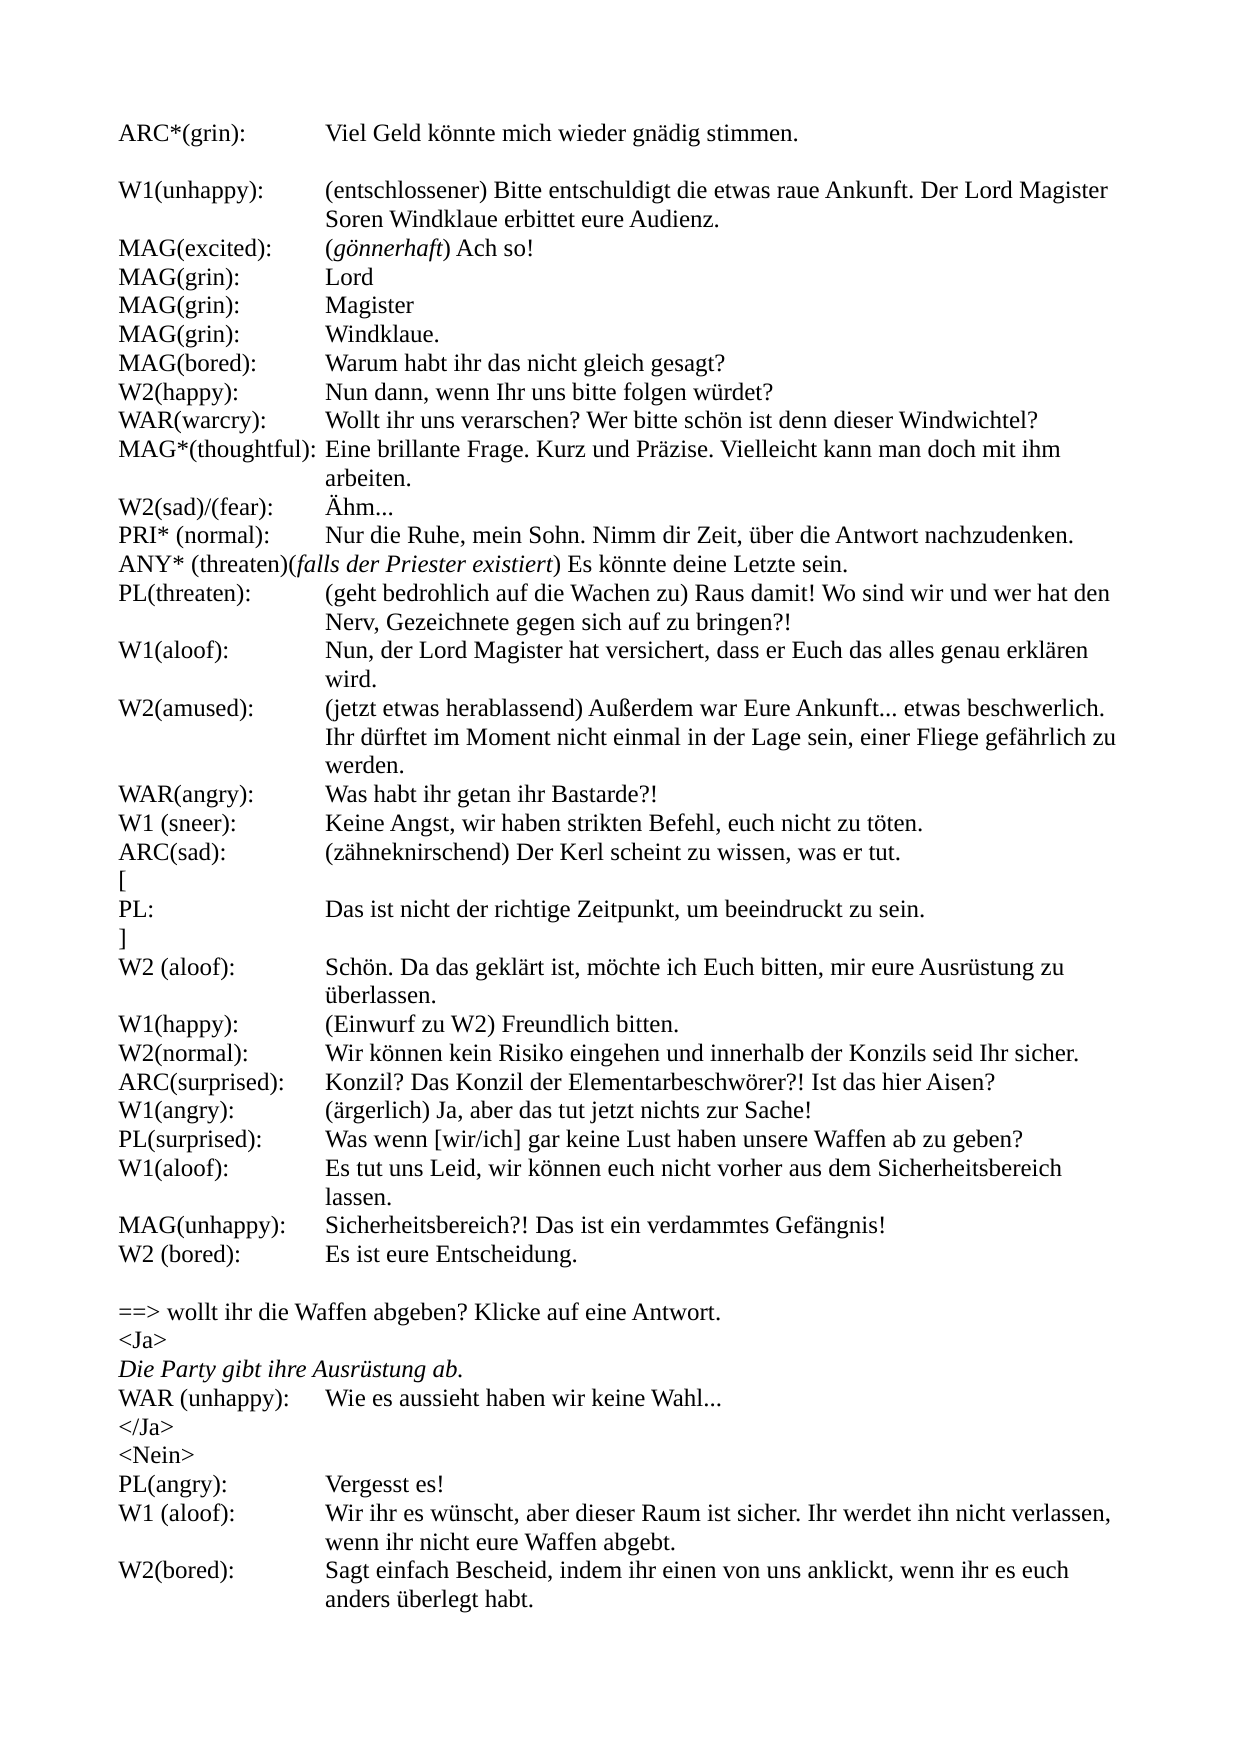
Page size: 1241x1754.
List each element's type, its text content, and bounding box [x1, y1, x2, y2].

text PL(surprised): Was wenn [wir/ich] gar keine Lust haben unsere Waffen ab zu geben? [118, 1124, 1122, 1153]
text Die Party gibt ihre Ausrüstung ab. [118, 1354, 1122, 1383]
text PL(threaten): (geht bedrohlich auf die Wachen zu) Raus damit! Wo sind wir und wer hat den Nerv, Gezeichnete gegen sich auf zu bringen?! [118, 578, 1122, 636]
text MAG(grin): Magister [118, 291, 1122, 319]
text W2(happy): Nun dann, wenn Ihr uns bitte folgen würdet? [118, 377, 1122, 406]
text ==> wollt ihr die Waffen abgeben? Klicke auf eine Antwort. [118, 1297, 1122, 1326]
text W1 (aloof): Wir ihr es wünscht, aber dieser Raum ist sicher. Ihr werdet ihn nicht verlassen, wenn ihr nicht eure Waffen abgebt. [118, 1498, 1122, 1556]
text W2 (aloof): Schön. Da das geklärt ist, möchte ich Euch bitten, mir eure Ausrüstung zu überlassen. [118, 952, 1122, 1009]
text MAG(bored): Warum habt ihr das nicht gleich gesagt? [118, 348, 1122, 377]
text W1(angry): (ärgerlich) Ja, aber das tut jetzt nichts zur Sache! [118, 1096, 1122, 1124]
text WAR(angry): Was habt ihr getan ihr Bastarde?! [118, 779, 1122, 808]
text ARC(surprised): Konzil? Das Konzil der Elementarbeschwörer?! Ist das hier Aisen? [118, 1067, 1122, 1096]
text ] [118, 923, 1122, 952]
text MAG(grin): Lord [118, 262, 1122, 291]
text ARC(sad): (zähneknirschend) Der Kerl scheint zu wissen, was er tut. [118, 837, 1122, 866]
text W2(normal): Wir können kein Risiko eingehen und innerhalb der Konzils seid Ihr sicher. [118, 1038, 1122, 1067]
text <Nein> [118, 1441, 1122, 1469]
text PRI* (normal): Nur die Ruhe, mein Sohn. Nimm dir Zeit, über die Antwort nachzudenken. [118, 521, 1122, 549]
text ARC*(grin): Viel Geld könnte mich wieder gnädig stimmen. [118, 118, 1122, 147]
text MAG(unhappy): Sicherheitsbereich?! Das ist ein verdammtes Gefängnis! [118, 1211, 1122, 1239]
text W2(sad)/(fear): Ähm... [118, 492, 1122, 521]
text [ [118, 866, 1122, 894]
text MAG*(thoughtful): Eine brillante Frage. Kurz und Präzise. Vielleicht kann man doch mit ihm arbeiten. [118, 434, 1122, 492]
text WAR (unhappy): Wie es aussieht haben wir keine Wahl... [118, 1383, 1122, 1412]
text </Ja> [118, 1412, 1122, 1441]
text W1(unhappy): (entschlossener) Bitte entschuldigt die etwas raue Ankunft. Der Lord Magister Soren Windklaue erbittet eure Audienz. [118, 176, 1122, 233]
text W1(aloof): Es tut uns Leid, wir können euch nicht vorher aus dem Sicherheitsbereich lassen. [118, 1153, 1122, 1211]
text <Ja> [118, 1326, 1122, 1354]
text W1(aloof): Nun, der Lord Magister hat versichert, dass er Euch das alles genau erklären wird. [118, 636, 1122, 693]
text W2 (bored): Es ist eure Entscheidung. [118, 1239, 1122, 1268]
text W2(bored): Sagt einfach Bescheid, indem ihr einen von uns anklickt, wenn ihr es euch anders überlegt habt. [118, 1556, 1122, 1613]
text W2(amused): (jetzt etwas herablassend) Außerdem war Eure Ankunft... etwas beschwerlich. Ihr dürftet im Moment nicht einmal in der Lage sein, einer Fliege gefährlich zu werden. [118, 693, 1122, 779]
text PL(angry): Vergesst es! [118, 1469, 1122, 1498]
text W1 (sneer): Keine Angst, wir haben strikten Befehl, euch nicht zu töten. [118, 808, 1122, 837]
text MAG(grin): Windklaue. [118, 319, 1122, 348]
text WAR(warcry): Wollt ihr uns verarschen? Wer bitte schön ist denn dieser Windwichtel? [118, 406, 1122, 434]
text W1(happy): (Einwurf zu W2) Freundlich bitten. [118, 1009, 1122, 1038]
text ANY* (threaten)(falls der Priester existiert) Es könnte deine Letzte sein. [118, 549, 1122, 578]
text MAG(excited): (gönnerhaft) Ach so! [118, 233, 1122, 262]
text PL: Das ist nicht der richtige Zeitpunkt, um beeindruckt zu sein. [118, 894, 1122, 923]
